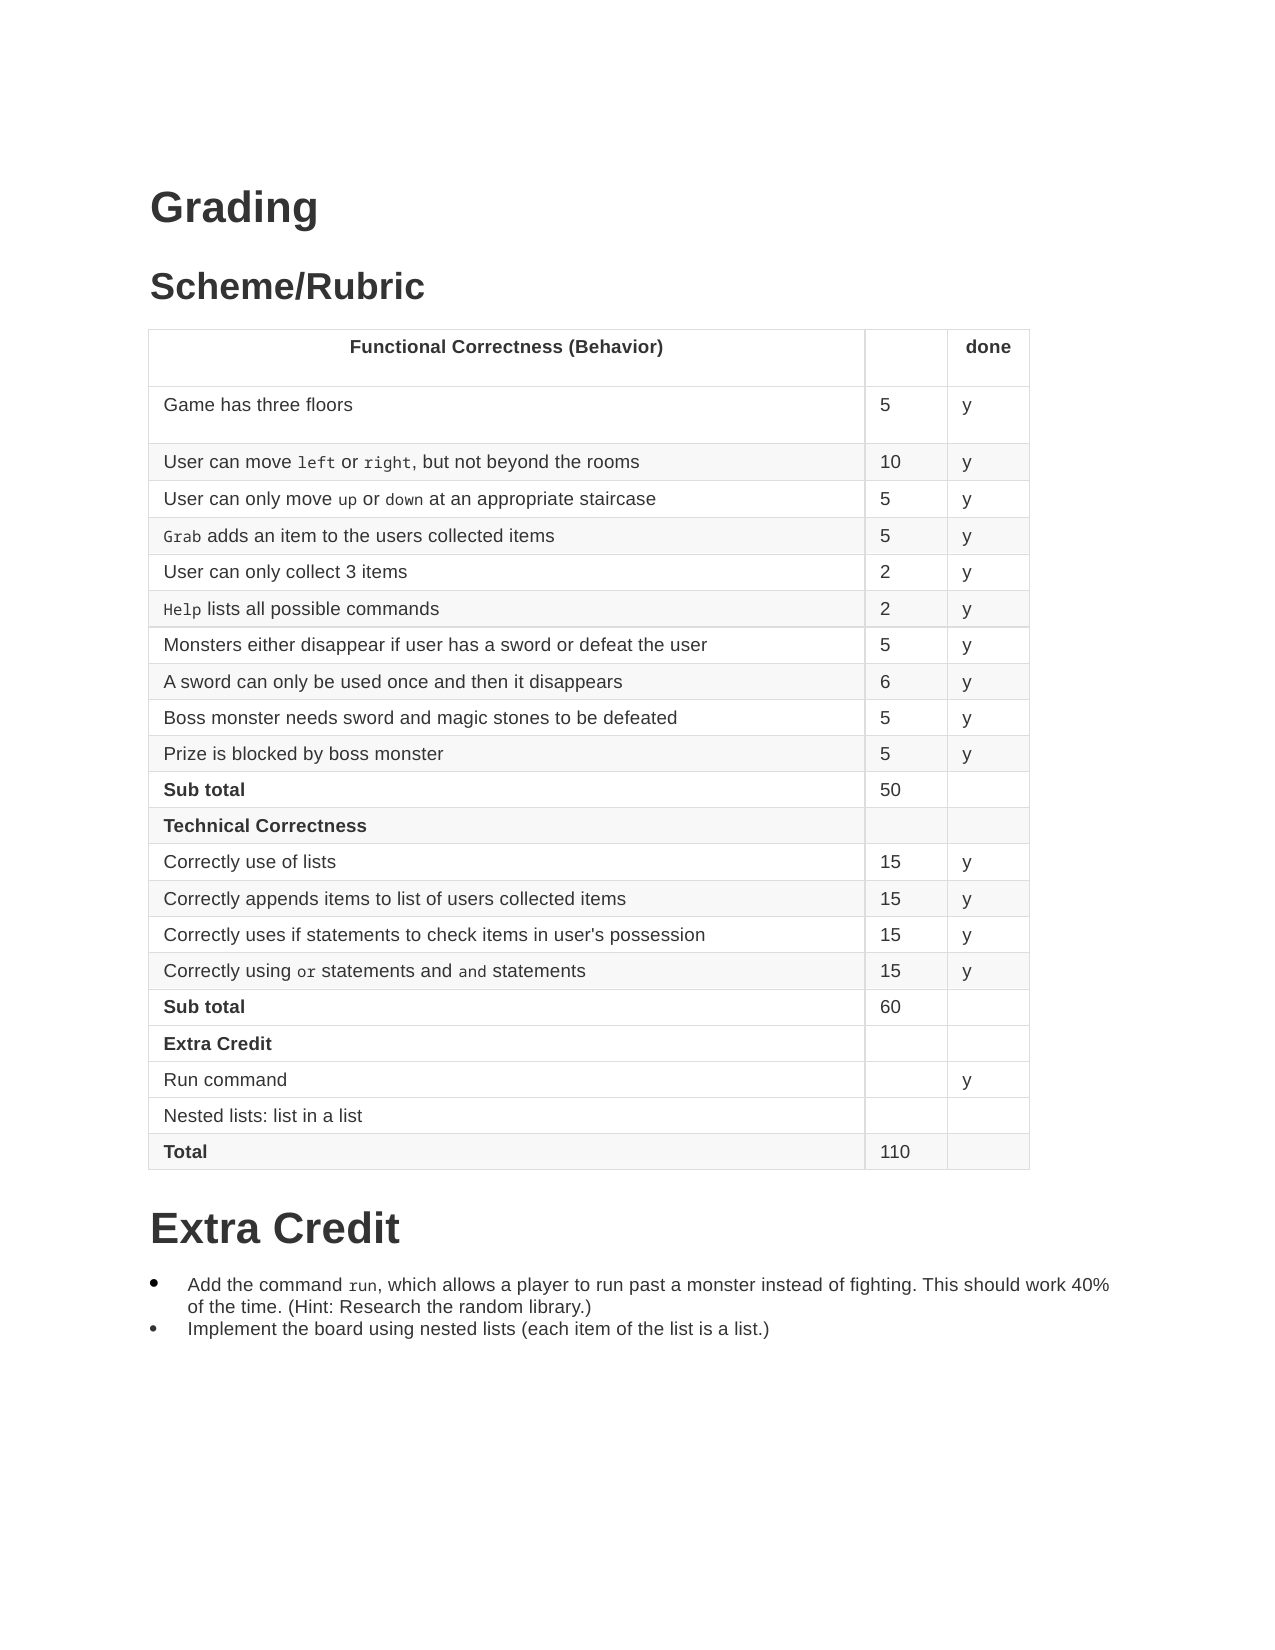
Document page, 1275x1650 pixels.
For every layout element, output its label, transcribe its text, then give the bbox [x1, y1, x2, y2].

table_cell y [948, 555, 1029, 590]
table_cell Sub total [149, 772, 864, 807]
list Implement the board using nested lists (each item of the list is a list.) [150, 1318, 1125, 1339]
table_cell Total [149, 1134, 864, 1169]
table_cell y [948, 444, 1029, 480]
table_cell Monsters either disappear if user has a sword or defeat the user [149, 628, 864, 663]
table_cell [948, 1098, 1029, 1133]
table_cell Help lists all possible commands [149, 591, 864, 626]
table_cell y [948, 881, 1029, 916]
table_cell 15 [866, 881, 947, 916]
table_cell [948, 990, 1029, 1025]
table_cell Correctly using or statements and and statements [149, 953, 864, 988]
table_header done [948, 330, 1029, 386]
table_cell 5 [866, 736, 947, 771]
table_cell Correctly uses if statements to check items in user's possession [149, 917, 864, 952]
table_cell 15 [866, 953, 947, 988]
table_cell [948, 1134, 1029, 1169]
table_cell Correctly use of lists [149, 844, 864, 879]
table_cell 5 [866, 387, 947, 443]
table_cell y [948, 481, 1029, 517]
table_cell 10 [866, 444, 947, 480]
table_cell y [948, 1062, 1029, 1097]
table_cell Grab adds an item to the users collected items [149, 518, 864, 553]
table_cell 110 [866, 1134, 947, 1169]
table_cell Correctly appends items to list of users collected items [149, 881, 864, 916]
table_cell A sword can only be used once and then it disappears [149, 664, 864, 699]
table_cell 5 [866, 481, 947, 517]
table_cell 5 [866, 628, 947, 663]
table_cell [866, 1026, 947, 1061]
table_cell y [948, 917, 1029, 952]
table_cell User can only collect 3 items [149, 555, 864, 590]
table_header [866, 330, 947, 386]
table_cell [948, 772, 1029, 807]
table_cell [948, 808, 1029, 843]
list Add the command run, which allows a player to run past a monster instead of fighting. This should work 40% of the time. (Hint: Research the random library.) [150, 1274, 1125, 1318]
table_cell 2 [866, 555, 947, 590]
table_cell y [948, 628, 1029, 663]
table_cell Nested lists: list in a list [149, 1098, 864, 1133]
table_cell Boss monster needs sword and magic stones to be defeated [149, 700, 864, 735]
table_cell y [948, 736, 1029, 771]
table_cell 15 [866, 917, 947, 952]
table_cell y [948, 844, 1029, 879]
table_cell 60 [866, 990, 947, 1025]
table_cell y [948, 953, 1029, 988]
table_cell Game has three floors [149, 387, 864, 443]
subtitle Extra Credit [150, 1202, 1125, 1252]
table_cell [866, 808, 947, 843]
subtitle Grading [150, 182, 1125, 232]
table_cell y [948, 591, 1029, 626]
table_cell 6 [866, 664, 947, 699]
table_cell y [948, 518, 1029, 553]
table_cell 50 [866, 772, 947, 807]
table_cell Prize is blocked by boss monster [149, 736, 864, 771]
table_cell [866, 1098, 947, 1133]
table_cell y [948, 700, 1029, 735]
table_cell [948, 1026, 1029, 1061]
table_cell Technical Correctness [149, 808, 864, 843]
table_cell 2 [866, 591, 947, 626]
table_cell Extra Credit [149, 1026, 864, 1061]
table_cell y [948, 387, 1029, 443]
subtitle Scheme/Rubric [150, 264, 1125, 307]
table_cell 5 [866, 518, 947, 553]
table_cell 15 [866, 844, 947, 879]
table_cell User can only move up or down at an appropriate staircase [149, 481, 864, 517]
table_cell User can move left or right, but not beyond the rooms [149, 444, 864, 480]
table_cell Run command [149, 1062, 864, 1097]
table_cell Sub total [149, 990, 864, 1025]
table_cell y [948, 664, 1029, 699]
table_cell [866, 1062, 947, 1097]
table_header Functional Correctness (Behavior) [149, 330, 864, 386]
table_cell 5 [866, 700, 947, 735]
